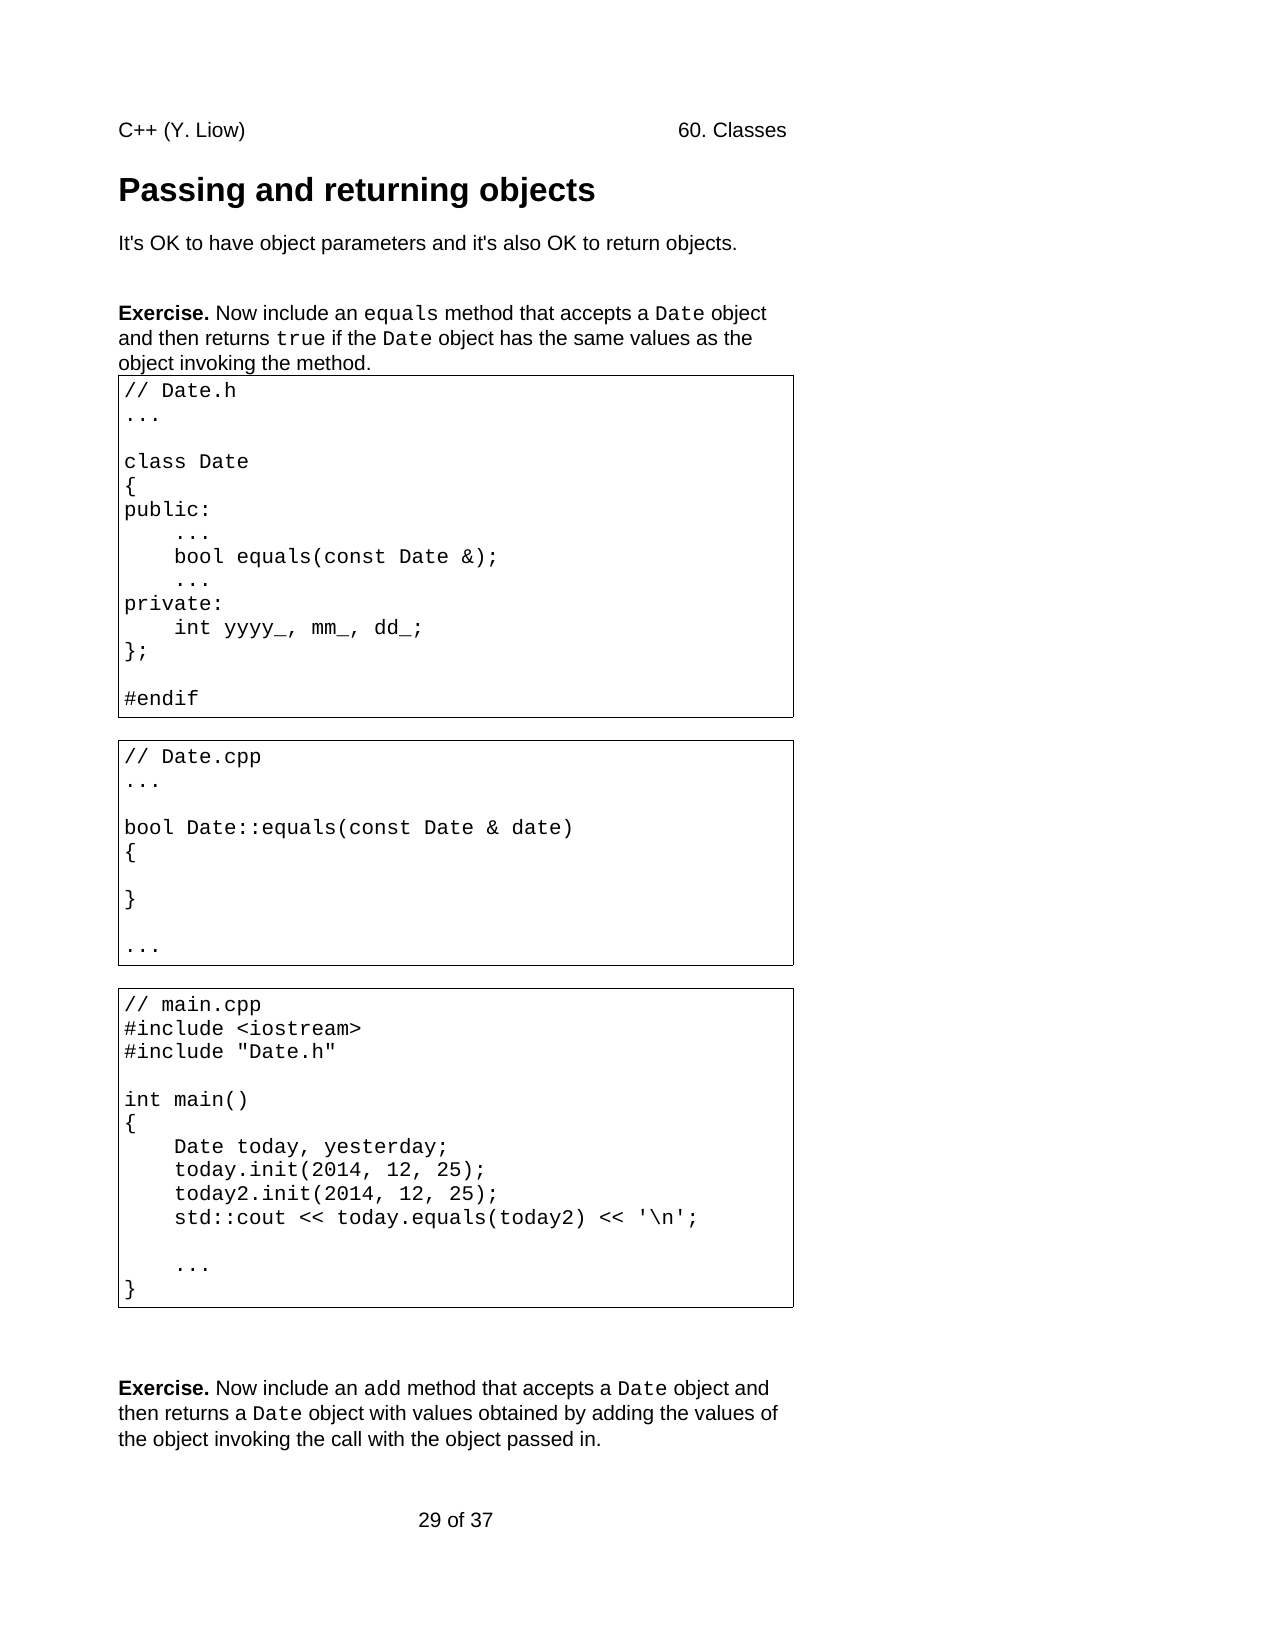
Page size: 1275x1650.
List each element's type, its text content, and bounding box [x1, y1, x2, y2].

table_header // Date.cpp ... bool Date::equals(const Date & date) { } ... [119, 741, 793, 965]
text Passing and returning objects [118, 171, 793, 208]
text Exercise. Now include an add method that accepts a Date object and then returns a Date object with values obtained by adding the values of the object invoking the call with the object passed in. [118, 1354, 793, 1450]
text It's OK to have object parameters and it's also OK to return objects. [118, 231, 793, 254]
text Exercise. Now include an equals method that accepts a Date object and then returns true if the Date object has the same values as the object invoking the method. [118, 301, 793, 374]
table_header // main.cpp #include <iostream> #include "Date.h" int main() { Date today, yesterday; today.init(2014, 12, 25); today2.init(2014, 12, 25); std::cout << today.equals(today2) << '\n'; ... } [119, 989, 793, 1307]
table_header // Date.h ... class Date { public: ... bool equals(const Date &); ... private: int yyyy_, mm_, dd_; }; #endif [119, 376, 793, 717]
